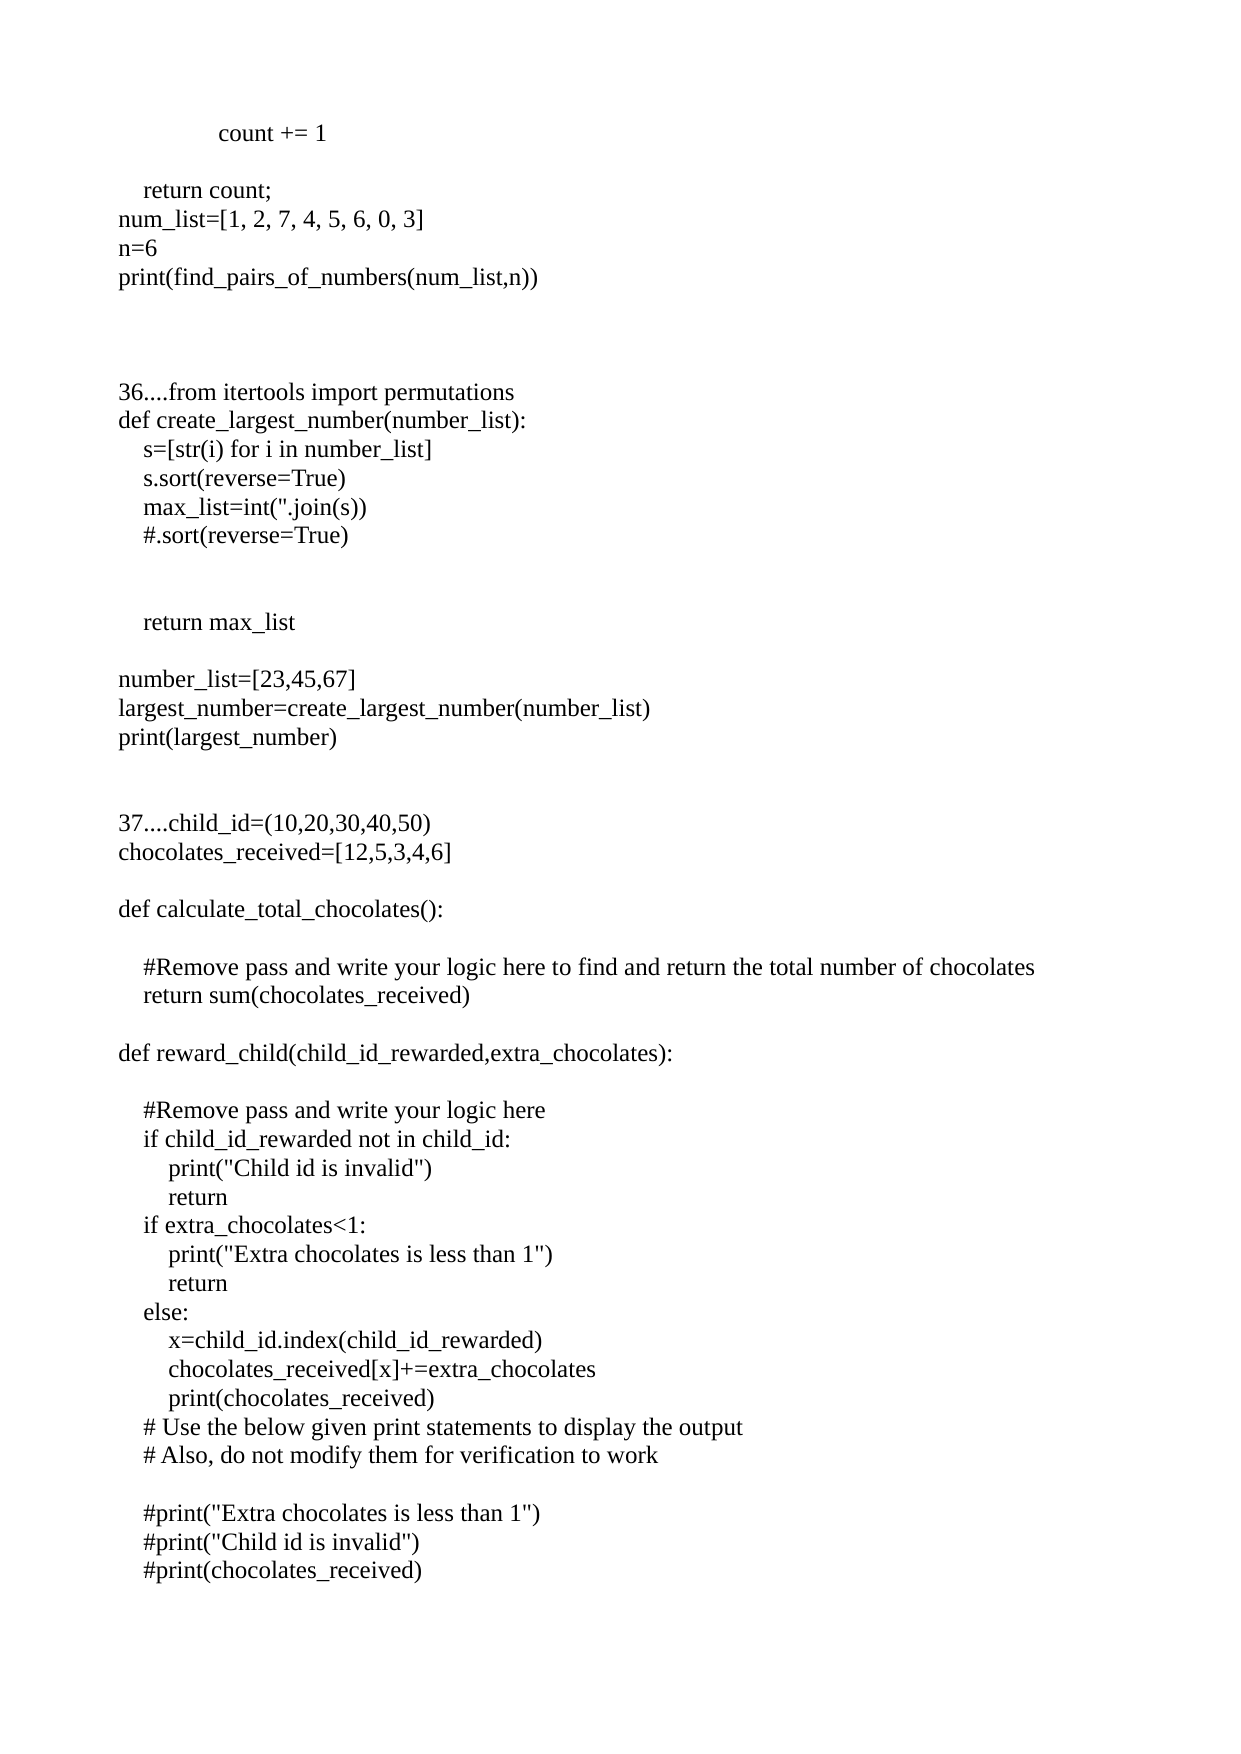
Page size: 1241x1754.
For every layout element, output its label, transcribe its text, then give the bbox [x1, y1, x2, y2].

text #.sort(reverse=True) [118, 521, 1122, 549]
text return sum(chocolates_received) [118, 981, 1122, 1009]
text count += 1 [118, 118, 1122, 147]
text chocolates_received=[12,5,3,4,6] [118, 837, 1122, 866]
text return [118, 1182, 1122, 1211]
text # Also, do not modify them for verification to work [118, 1441, 1122, 1469]
text def create_largest_number(number_list): [118, 406, 1122, 434]
text 37....child_id=(10,20,30,40,50) [118, 808, 1122, 837]
text x=child_id.index(child_id_rewarded) [118, 1326, 1122, 1354]
text n=6 [118, 233, 1122, 262]
text chocolates_received[x]+=extra_chocolates [118, 1354, 1122, 1383]
text if extra_chocolates<1: [118, 1211, 1122, 1239]
text #Remove pass and write your logic here to find and return the total number of chocolates [118, 952, 1122, 981]
text if child_id_rewarded not in child_id: [118, 1124, 1122, 1153]
text print("Extra chocolates is less than 1") [118, 1239, 1122, 1268]
text return max_list [118, 607, 1122, 636]
text max_list=int(''.join(s)) [118, 492, 1122, 521]
text def calculate_total_chocolates(): [118, 894, 1122, 923]
text #print(chocolates_received) [118, 1556, 1122, 1584]
text else: [118, 1297, 1122, 1326]
text #print("Extra chocolates is less than 1") [118, 1498, 1122, 1527]
text # Use the below given print statements to display the output [118, 1412, 1122, 1441]
text print(largest_number) [118, 722, 1122, 751]
text print(chocolates_received) [118, 1383, 1122, 1412]
text print("Child id is invalid") [118, 1153, 1122, 1182]
text num_list=[1, 2, 7, 4, 5, 6, 0, 3] [118, 204, 1122, 233]
text number_list=[23,45,67] [118, 664, 1122, 693]
text s.sort(reverse=True) [118, 463, 1122, 492]
text print(find_pairs_of_numbers(num_list,n)) [118, 262, 1122, 291]
text #print("Child id is invalid") [118, 1527, 1122, 1556]
text largest_number=create_largest_number(number_list) [118, 693, 1122, 722]
text def reward_child(child_id_rewarded,extra_chocolates): [118, 1038, 1122, 1067]
text s=[str(i) for i in number_list] [118, 434, 1122, 463]
text return count; [118, 176, 1122, 204]
text return [118, 1268, 1122, 1297]
text 36....from itertools import permutations [118, 377, 1122, 406]
text #Remove pass and write your logic here [118, 1096, 1122, 1124]
